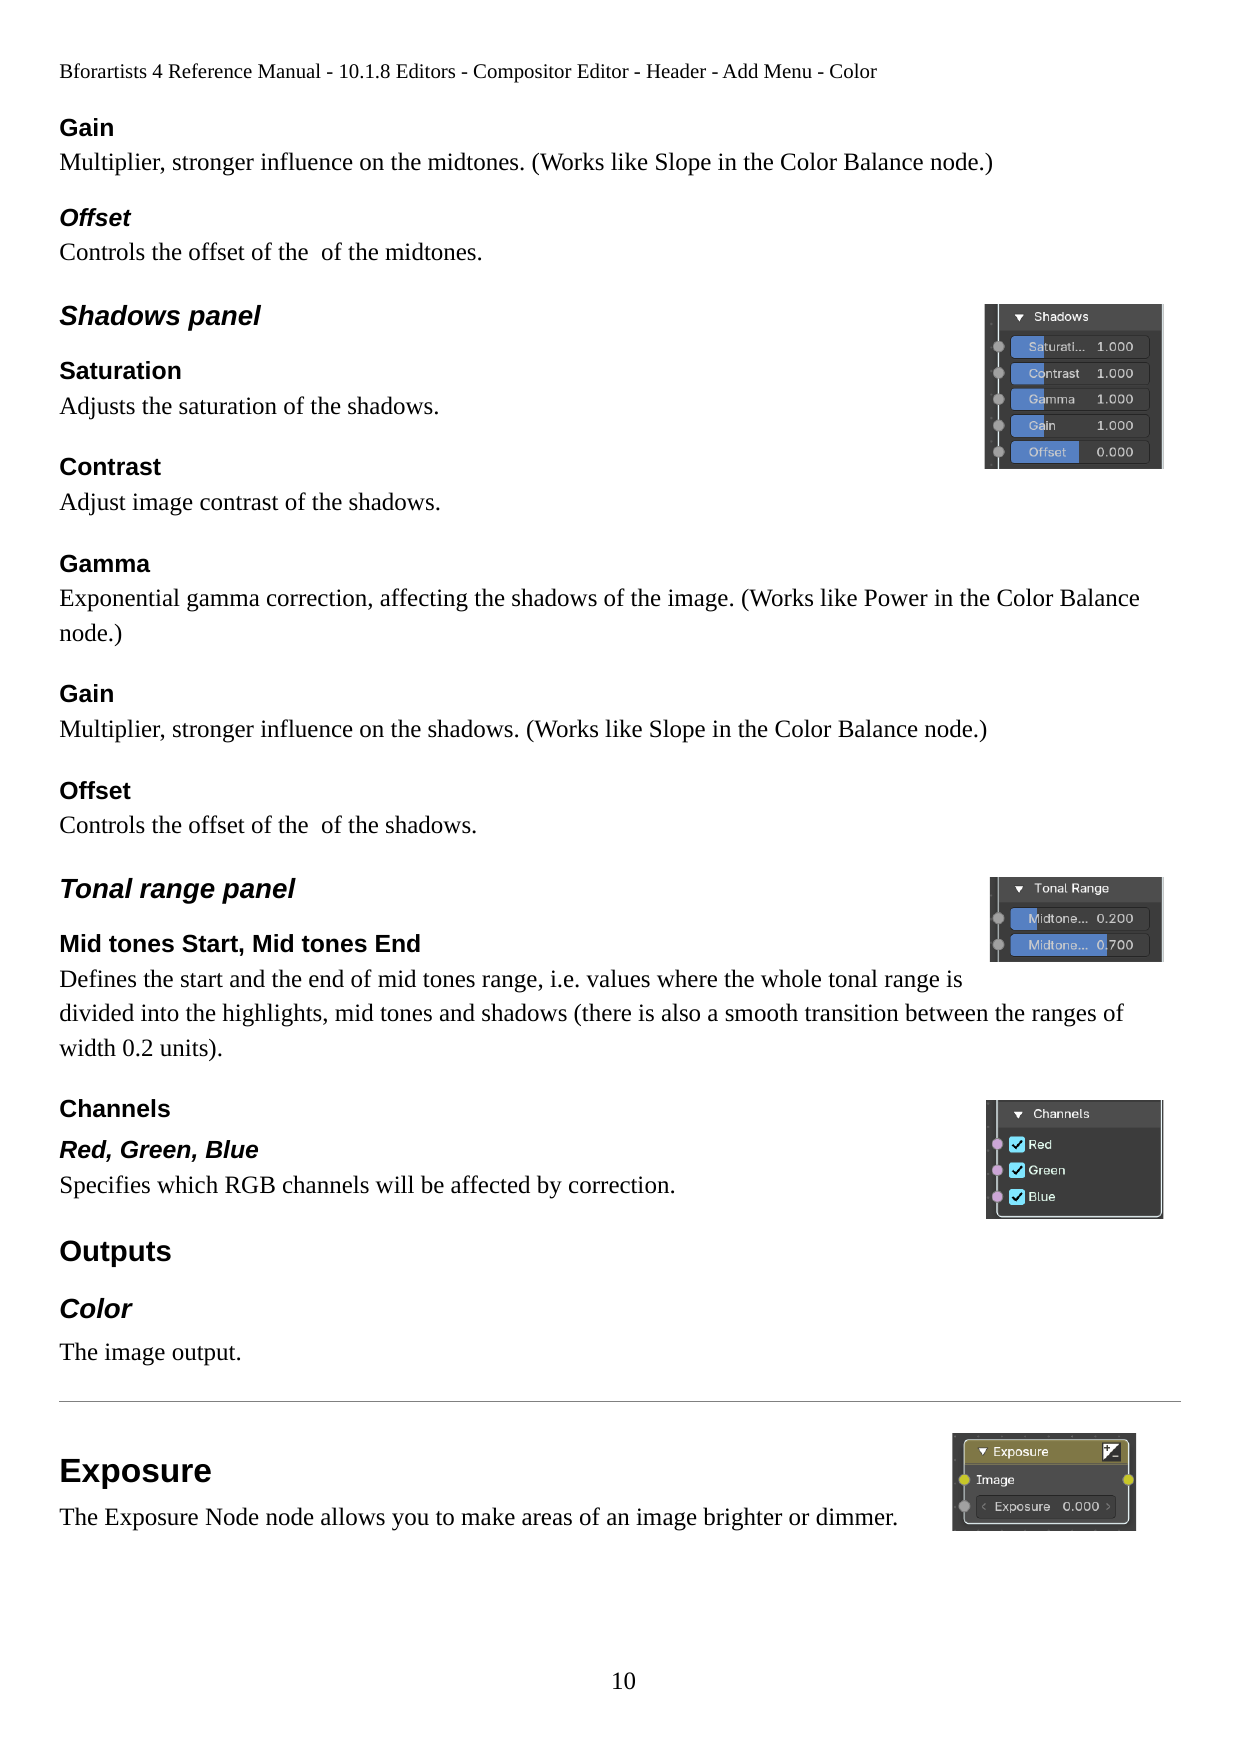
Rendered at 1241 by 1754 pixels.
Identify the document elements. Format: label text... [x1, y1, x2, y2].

subtitle Color [59, 1293, 1181, 1324]
subtitle Gain [59, 679, 1181, 708]
text Exponential gamma correction, affecting the shadows of the image. (Works like Power in the Color Balance node.) [59, 583, 1181, 647]
text Controls the offset of the of the midtones. [59, 237, 1181, 266]
text Multiplier, stronger influence on the shadows. (Works like Slope in the Color Balance node.) [59, 714, 1181, 743]
text The image output. [59, 1337, 1181, 1366]
subtitle Tonal range panel [59, 872, 1181, 904]
subtitle [1164, 1135, 1181, 1164]
subtitle Exposure [59, 1451, 952, 1490]
subtitle Channels [59, 1094, 1181, 1123]
subtitle [1137, 1451, 1181, 1490]
subtitle Offset [59, 776, 1181, 804]
subtitle Offset [59, 203, 1181, 231]
subtitle [1164, 356, 1181, 384]
subtitle Contrast [59, 452, 1181, 481]
text Adjusts the saturation of the shadows. [59, 391, 984, 419]
text The Exposure Node node allows you to make areas of an image brighter or dimmer. [59, 1502, 952, 1531]
subtitle Gain [59, 113, 1181, 141]
subtitle Mid tones Start, Mid tones End [59, 929, 989, 958]
picture [952, 1433, 1137, 1531]
subtitle Shadows panel [59, 299, 1181, 331]
picture [989, 877, 1164, 962]
picture [984, 304, 1164, 469]
text Specifies which RGB channels will be affected by correction. [59, 1170, 986, 1199]
subtitle Gamma [59, 549, 1181, 577]
text Adjust image contrast of the shadows. [59, 487, 1181, 516]
picture [986, 1100, 1164, 1219]
text Controls the offset of the of the shadows. [59, 811, 1181, 839]
subtitle Outputs [59, 1234, 1181, 1268]
text Defines the start and the end of mid tones range, i.e. values where the whole tonal range is divided into the highlights, mid tones and shadows (there is also a smooth transition between the ranges of width 0.2 units). [59, 964, 1181, 1062]
subtitle Red, Green, Blue [59, 1135, 986, 1164]
text Multiplier, stronger influence on the midtones. (Works like Slope in the Color Balance node.) [59, 147, 1181, 176]
subtitle Saturation [59, 356, 984, 384]
